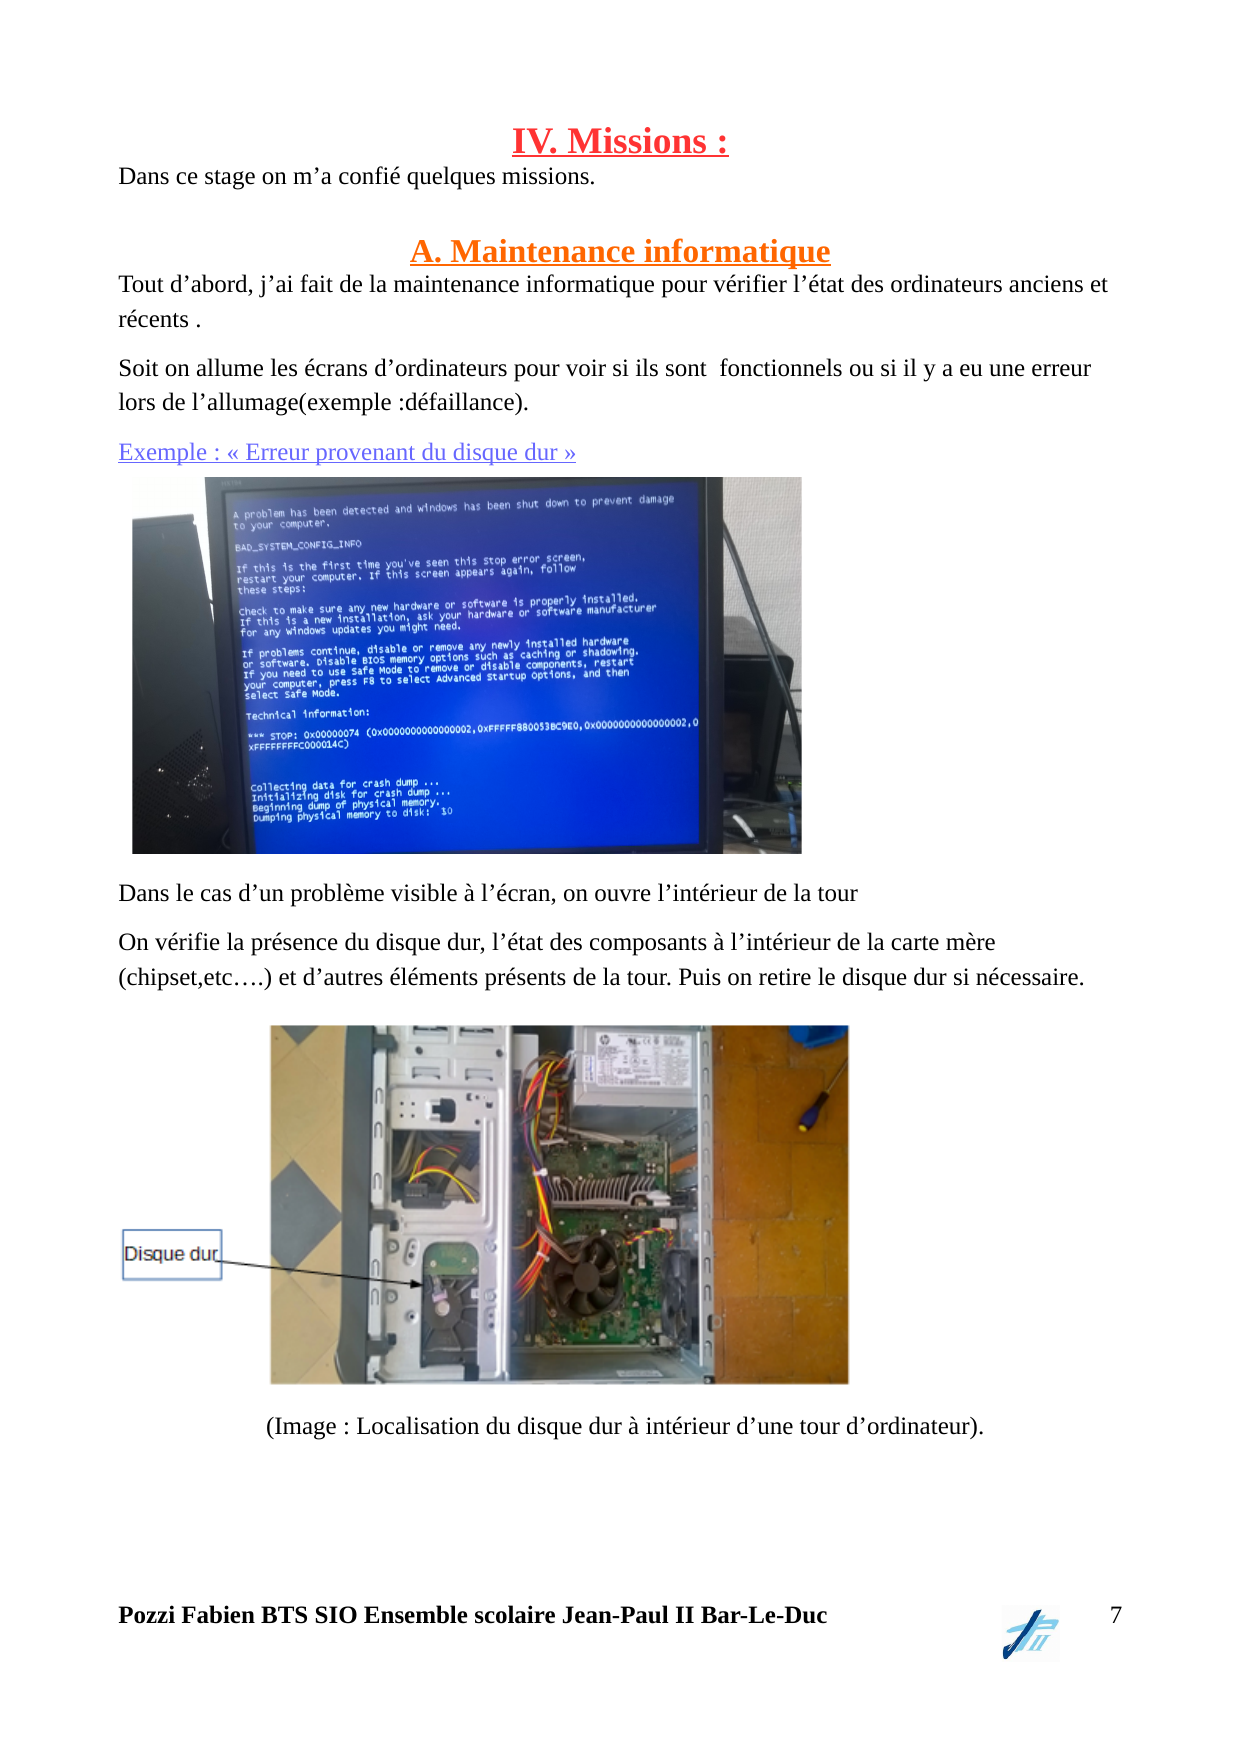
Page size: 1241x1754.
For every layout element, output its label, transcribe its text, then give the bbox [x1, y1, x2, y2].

text (Image : Localisation du disque dur à intérieur d’une tour d’ordinateur). [118, 1411, 1122, 1439]
text Exemple : « Erreur provenant du disque dur » [118, 437, 1122, 465]
picture [132, 477, 802, 854]
text Dans le cas d’un problème visible à l’écran, on ouvre l’intérieur de la tour [118, 878, 1122, 907]
picture [118, 1010, 864, 1391]
text On vérifie la présence du disque dur, l’état des composants à l’intérieur de la carte mère (chipset,etc….) et d’autres éléments présents de la tour. Puis on retire le disque dur si nécessaire. [118, 927, 1122, 990]
text Dans ce stage on m’a confié quelques missions. [118, 161, 1122, 190]
text Soit on allume les écrans d’ordinateurs pour voir si ils sont fonctionnels ou si il y a eu une erreur lors de l’allumage(exemple :défaillance). [118, 353, 1122, 416]
subtitle IV. Missions : [118, 118, 1122, 161]
text Tout d’abord, j’ai fait de la maintenance informatique pour vérifier l’état des ordinateurs anciens et récents . [118, 269, 1122, 333]
picture [1001, 1605, 1060, 1662]
subtitle A. Maintenance informatique [118, 231, 1122, 269]
